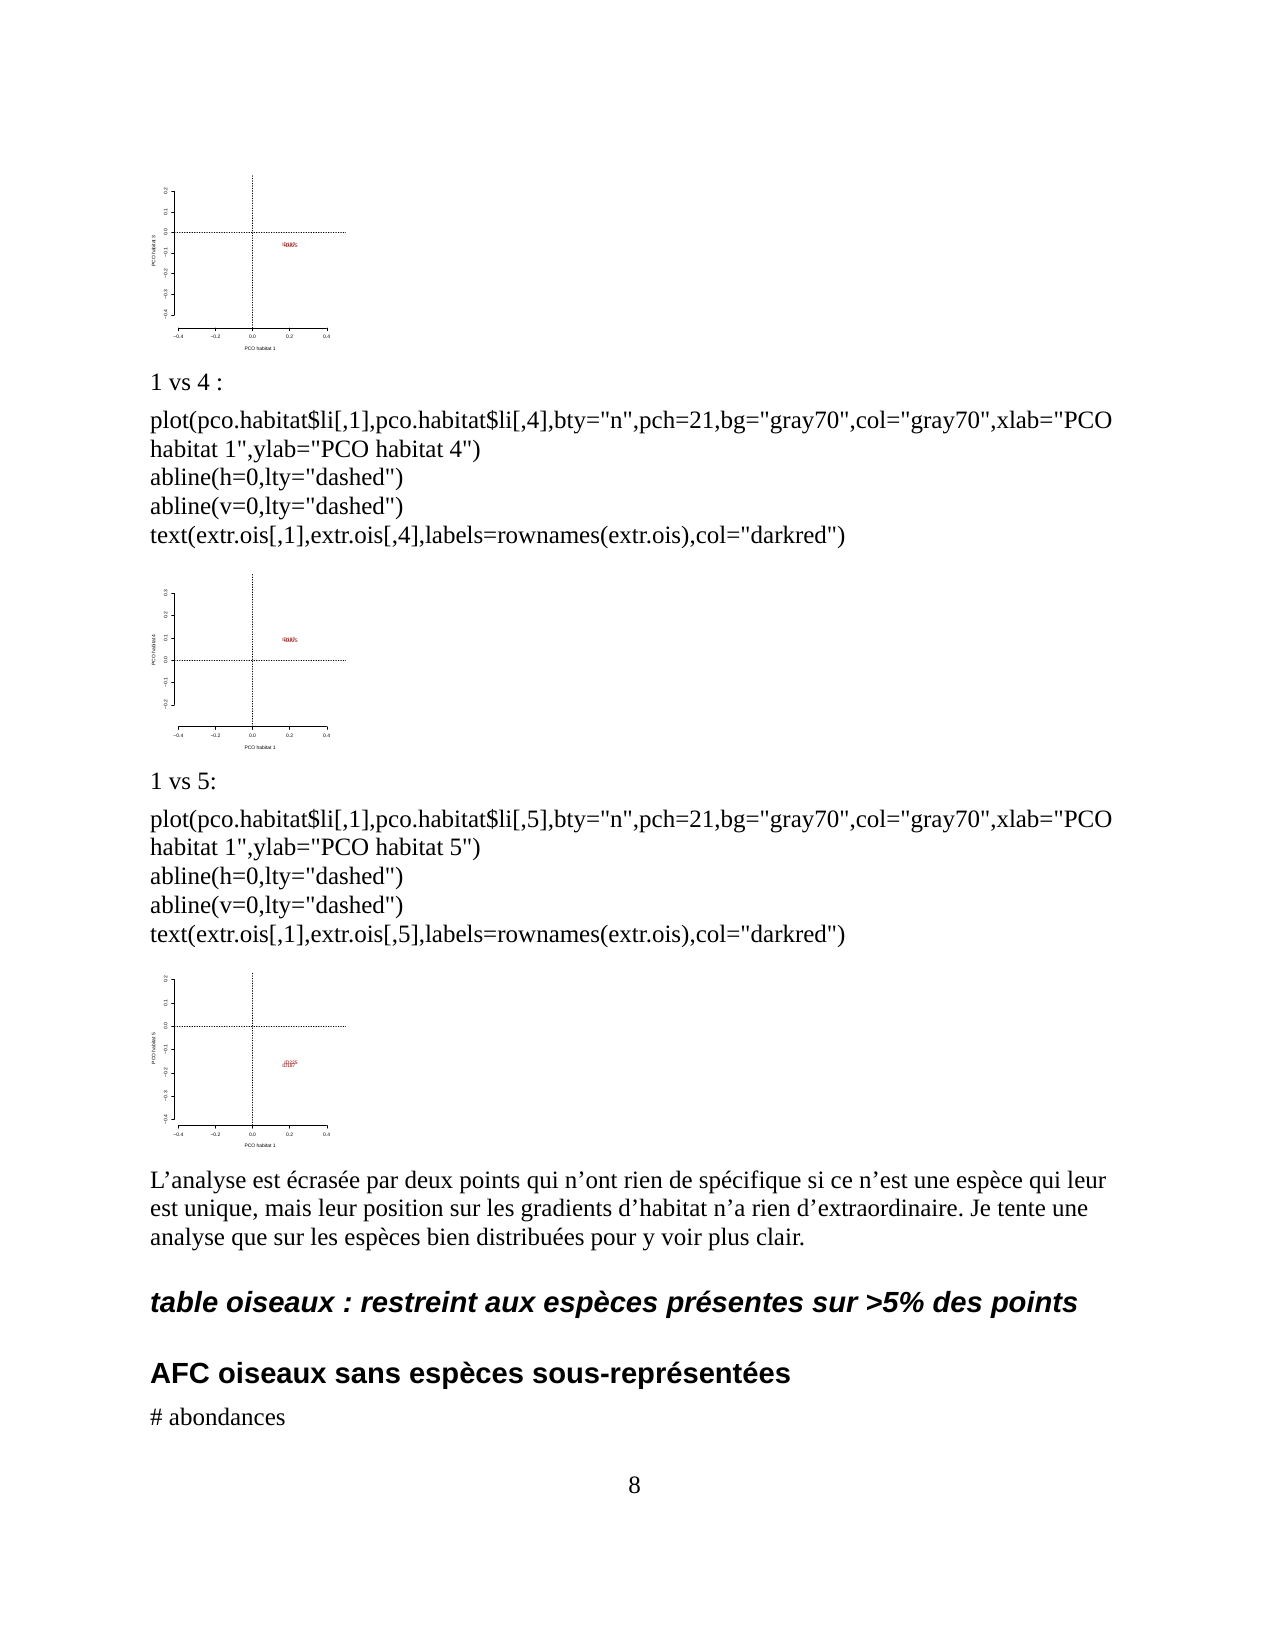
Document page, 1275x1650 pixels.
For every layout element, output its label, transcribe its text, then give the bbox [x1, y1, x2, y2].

subtitle AFC oiseaux sans espèces sous-représentées [150, 1356, 1125, 1389]
text text(extr.ois[,1],extr.ois[,4],labels=rownames(extr.ois),col="darkred") [150, 520, 1125, 549]
text plot(pco.habitat$li[,1],pco.habitat$li[,4],bty="n",pch=21,bg="gray70",col="gray70",xlab="PCO habitat 1",ylab="PCO habitat 4") [150, 405, 1125, 462]
text abline(h=0,lty="dashed") [150, 861, 1125, 890]
text abline(h=0,lty="dashed") [150, 462, 1125, 491]
text 1 vs 4 : [150, 367, 1125, 396]
text 1 vs 5: [150, 766, 1125, 795]
text abline(v=0,lty="dashed") [150, 491, 1125, 520]
text # abondances [150, 1402, 1125, 1431]
text abline(v=0,lty="dashed") [150, 890, 1125, 919]
text plot(pco.habitat$li[,1],pco.habitat$li[,5],bty="n",pch=21,bg="gray70",col="gray70",xlab="PCO habitat 1",ylab="PCO habitat 5") [150, 804, 1125, 861]
subtitle table oiseaux : restreint aux espèces présentes sur >5% des points [150, 1285, 1125, 1318]
text L’analyse est écrasée par deux points qui n’ont rien de spécifique si ce n’est une espèce qui leur est unique, mais leur position sur les gradients d’habitat n’a rien d’extraordinaire. Je tente une analyse que sur les espèces bien distribuées pour y voir plus clair. [150, 1165, 1125, 1251]
text text(extr.ois[,1],extr.ois[,5],labels=rownames(extr.ois),col="darkred") [150, 919, 1125, 947]
